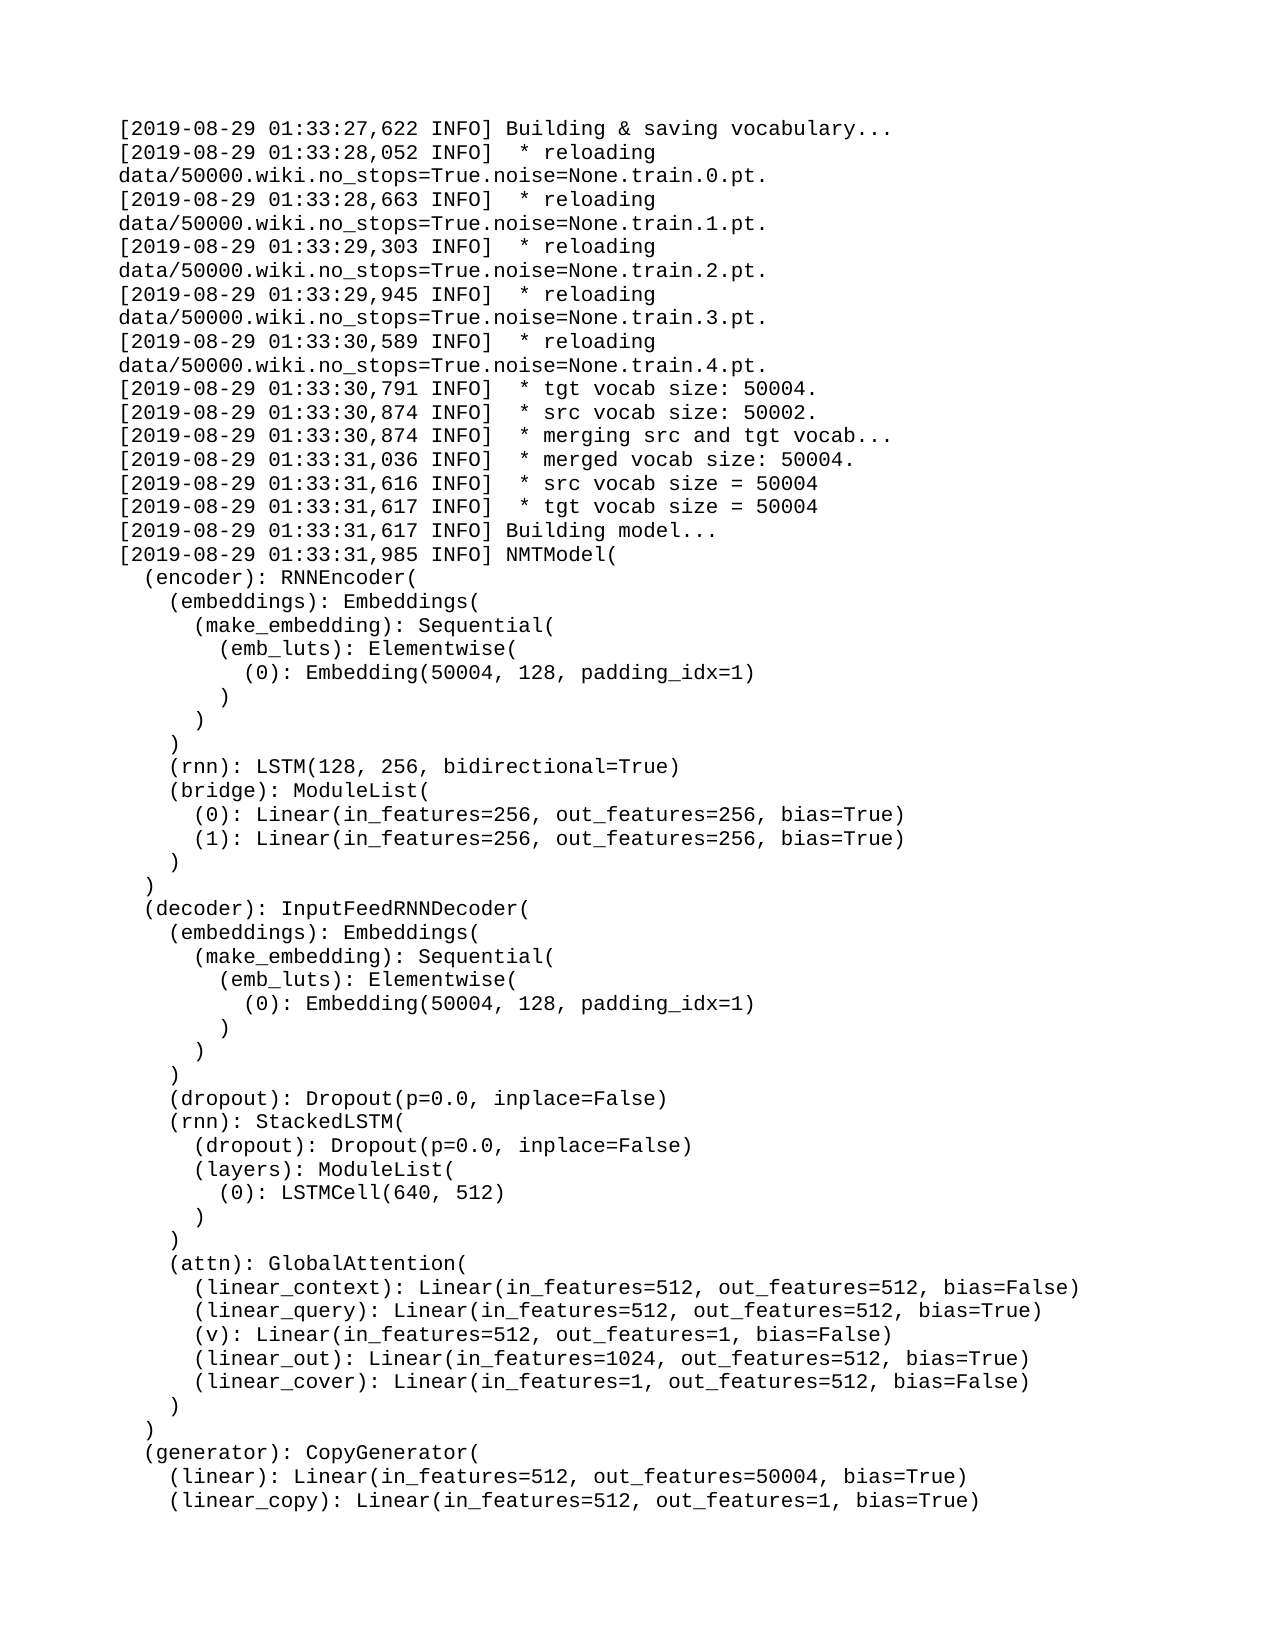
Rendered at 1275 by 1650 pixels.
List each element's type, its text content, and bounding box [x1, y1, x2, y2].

text [2019-08-29 01:33:31,616 INFO] * src vocab size = 50004 [118, 473, 1157, 496]
text ) [118, 1064, 1157, 1088]
text (1): Linear(in_features=256, out_features=256, bias=True) [118, 827, 1157, 851]
text (generator): CopyGenerator( [118, 1442, 1157, 1466]
text (emb_luts): Elementwise( [118, 969, 1157, 993]
text (make_embedding): Sequential( [118, 615, 1157, 638]
text [2019-08-29 01:33:30,874 INFO] * src vocab size: 50002. [118, 402, 1157, 426]
text (make_embedding): Sequential( [118, 946, 1157, 969]
text (encoder): RNNEncoder( [118, 567, 1157, 591]
text [2019-08-29 01:33:27,622 INFO] Building & saving vocabulary... [118, 118, 1157, 142]
text ) [118, 733, 1157, 757]
text (linear_cover): Linear(in_features=1, out_features=512, bias=False) [118, 1371, 1157, 1395]
text (linear_context): Linear(in_features=512, out_features=512, bias=False) [118, 1277, 1157, 1300]
text [2019-08-29 01:33:31,036 INFO] * merged vocab size: 50004. [118, 449, 1157, 473]
text (embeddings): Embeddings( [118, 922, 1157, 946]
text ) [118, 1229, 1157, 1253]
text ) [118, 851, 1157, 875]
text (linear_out): Linear(in_features=1024, out_features=512, bias=True) [118, 1348, 1157, 1371]
text (0): Linear(in_features=256, out_features=256, bias=True) [118, 804, 1157, 827]
text ) [118, 709, 1157, 733]
text (dropout): Dropout(p=0.0, inplace=False) [118, 1088, 1157, 1111]
text (0): Embedding(50004, 128, padding_idx=1) [118, 993, 1157, 1017]
text [2019-08-29 01:33:30,874 INFO] * merging src and tgt vocab... [118, 426, 1157, 449]
text (embeddings): Embeddings( [118, 591, 1157, 615]
text [2019-08-29 01:33:30,589 INFO] * reloading data/50000.wiki.no_stops=True.noise=None.train.4.pt. [118, 331, 1157, 378]
text (attn): GlobalAttention( [118, 1253, 1157, 1277]
text [2019-08-29 01:33:30,791 INFO] * tgt vocab size: 50004. [118, 378, 1157, 402]
text (bridge): ModuleList( [118, 780, 1157, 804]
text (layers): ModuleList( [118, 1158, 1157, 1182]
text (dropout): Dropout(p=0.0, inplace=False) [118, 1135, 1157, 1158]
text (linear): Linear(in_features=512, out_features=50004, bias=True) [118, 1466, 1157, 1489]
text (linear_copy): Linear(in_features=512, out_features=1, bias=True) [118, 1489, 1157, 1513]
text (emb_luts): Elementwise( [118, 638, 1157, 662]
text ) [118, 1017, 1157, 1040]
text ) [118, 1040, 1157, 1064]
text (linear_query): Linear(in_features=512, out_features=512, bias=True) [118, 1300, 1157, 1324]
text (rnn): LSTM(128, 256, bidirectional=True) [118, 757, 1157, 780]
text ) [118, 875, 1157, 898]
text (v): Linear(in_features=512, out_features=1, bias=False) [118, 1324, 1157, 1348]
text [2019-08-29 01:33:28,663 INFO] * reloading data/50000.wiki.no_stops=True.noise=None.train.1.pt. [118, 189, 1157, 236]
text [2019-08-29 01:33:28,052 INFO] * reloading data/50000.wiki.no_stops=True.noise=None.train.0.pt. [118, 142, 1157, 189]
text ) [118, 686, 1157, 709]
text (decoder): InputFeedRNNDecoder( [118, 898, 1157, 922]
text [2019-08-29 01:33:31,617 INFO] * tgt vocab size = 50004 [118, 496, 1157, 520]
text (0): LSTMCell(640, 512) [118, 1182, 1157, 1206]
text [2019-08-29 01:33:31,617 INFO] Building model... [118, 520, 1157, 544]
text [2019-08-29 01:33:31,985 INFO] NMTModel( [118, 544, 1157, 567]
text ) [118, 1419, 1157, 1442]
text ) [118, 1395, 1157, 1419]
text [2019-08-29 01:33:29,303 INFO] * reloading data/50000.wiki.no_stops=True.noise=None.train.2.pt. [118, 236, 1157, 284]
text [2019-08-29 01:33:29,945 INFO] * reloading data/50000.wiki.no_stops=True.noise=None.train.3.pt. [118, 284, 1157, 331]
text ) [118, 1206, 1157, 1229]
text (0): Embedding(50004, 128, padding_idx=1) [118, 662, 1157, 686]
text (rnn): StackedLSTM( [118, 1111, 1157, 1135]
